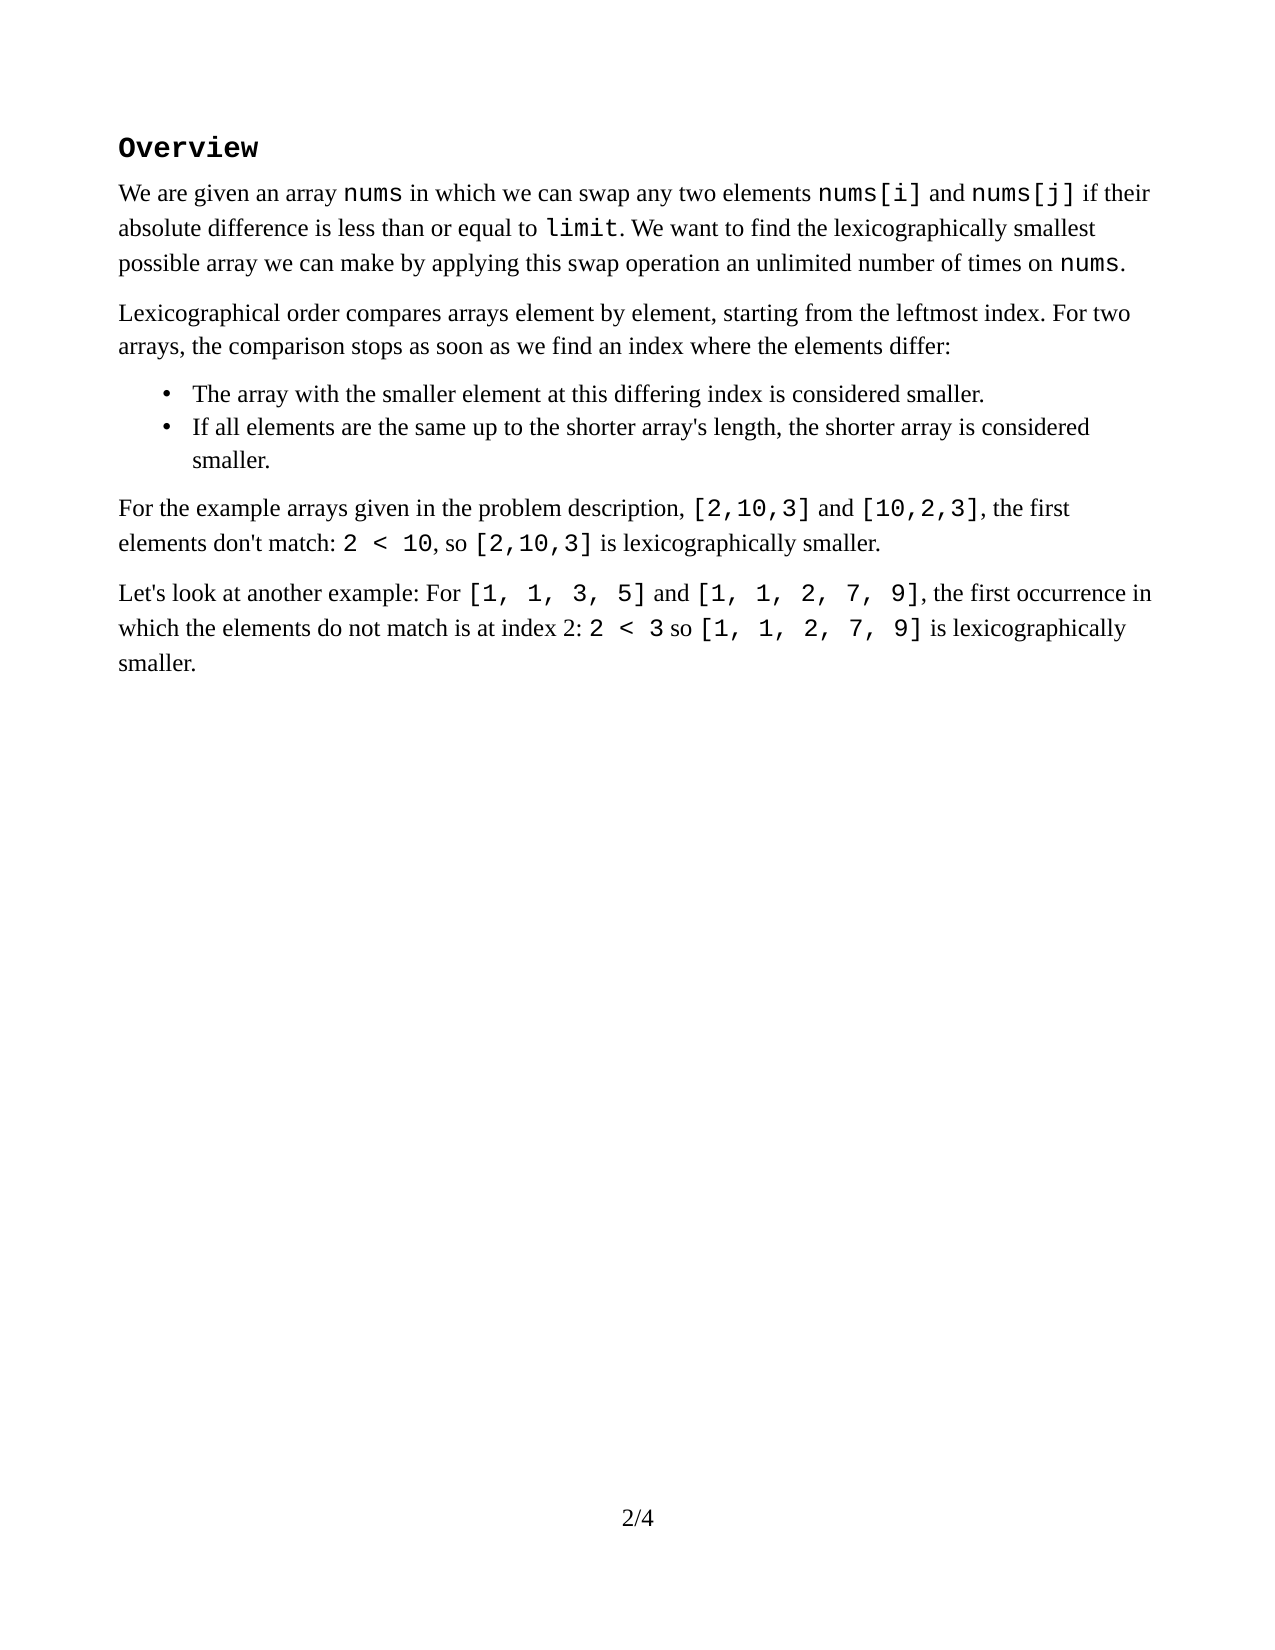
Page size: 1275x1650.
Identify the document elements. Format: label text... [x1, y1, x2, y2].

text For the example arrays given in the problem description, [2,10,3] and [10,2,3], the first elements don't match: 2 < 10, so [2,10,3] is lexicographically smaller. [118, 493, 1157, 559]
list If all elements are the same up to the shorter array's length, the shorter array is considered smaller. [162, 412, 1157, 474]
list The array with the smaller element at this differing index is considered smaller. [162, 379, 1157, 408]
subtitle Overview [118, 133, 1157, 166]
text Lexicographical order compares arrays element by element, starting from the leftmost index. For two arrays, the comparison stops as soon as we find an index where the elements differ: [118, 298, 1157, 360]
text We are given an array nums in which we can swap any two elements nums[i] and nums[j] if their absolute difference is less than or equal to limit. We want to find the lexicographically smallest possible array we can make by applying this swap operation an unlimited number of times on nums. [118, 178, 1157, 279]
text Let's look at another example: For [1, 1, 3, 5] and [1, 1, 2, 7, 9], the first occurrence in which the elements do not match is at index 2: 2 < 3 so [1, 1, 2, 7, 9] is lexicographically smaller. [118, 578, 1157, 677]
